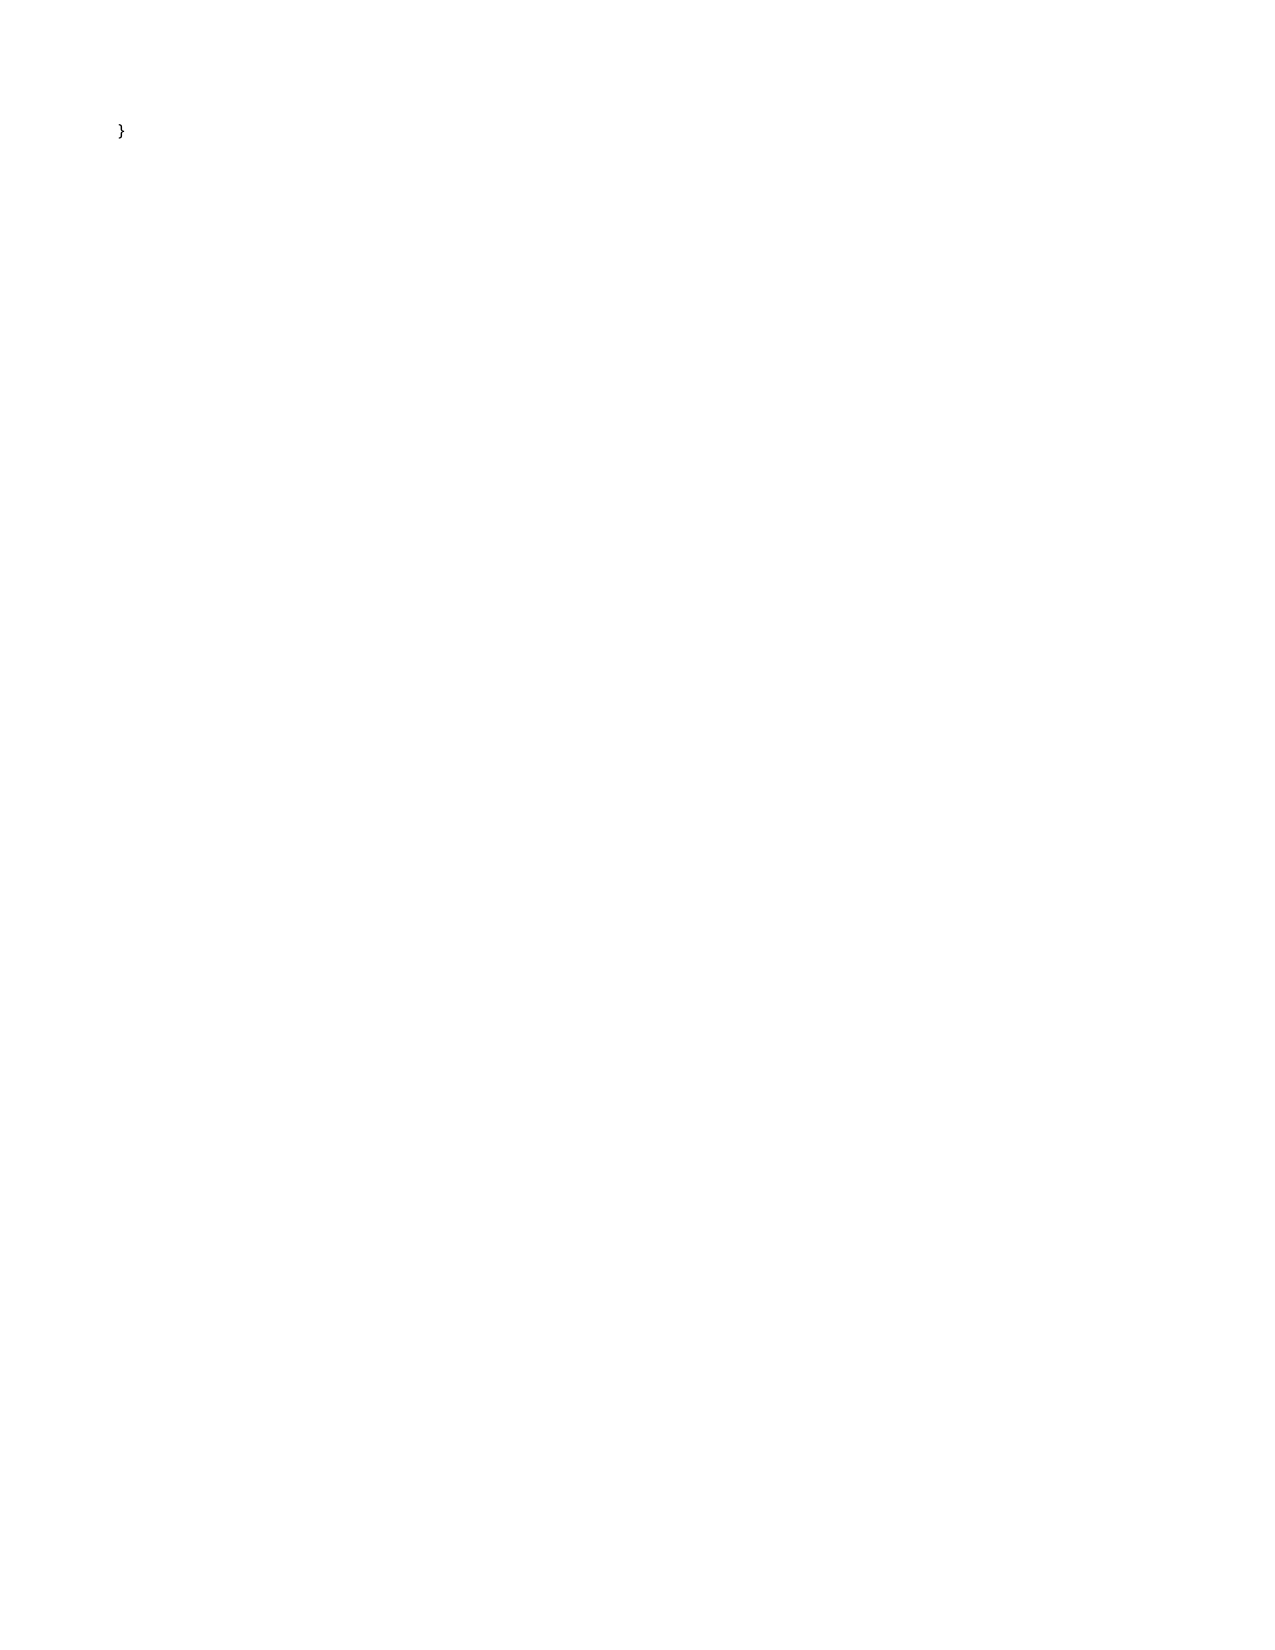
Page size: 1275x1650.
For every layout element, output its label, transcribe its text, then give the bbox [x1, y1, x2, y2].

text } [118, 118, 1157, 141]
